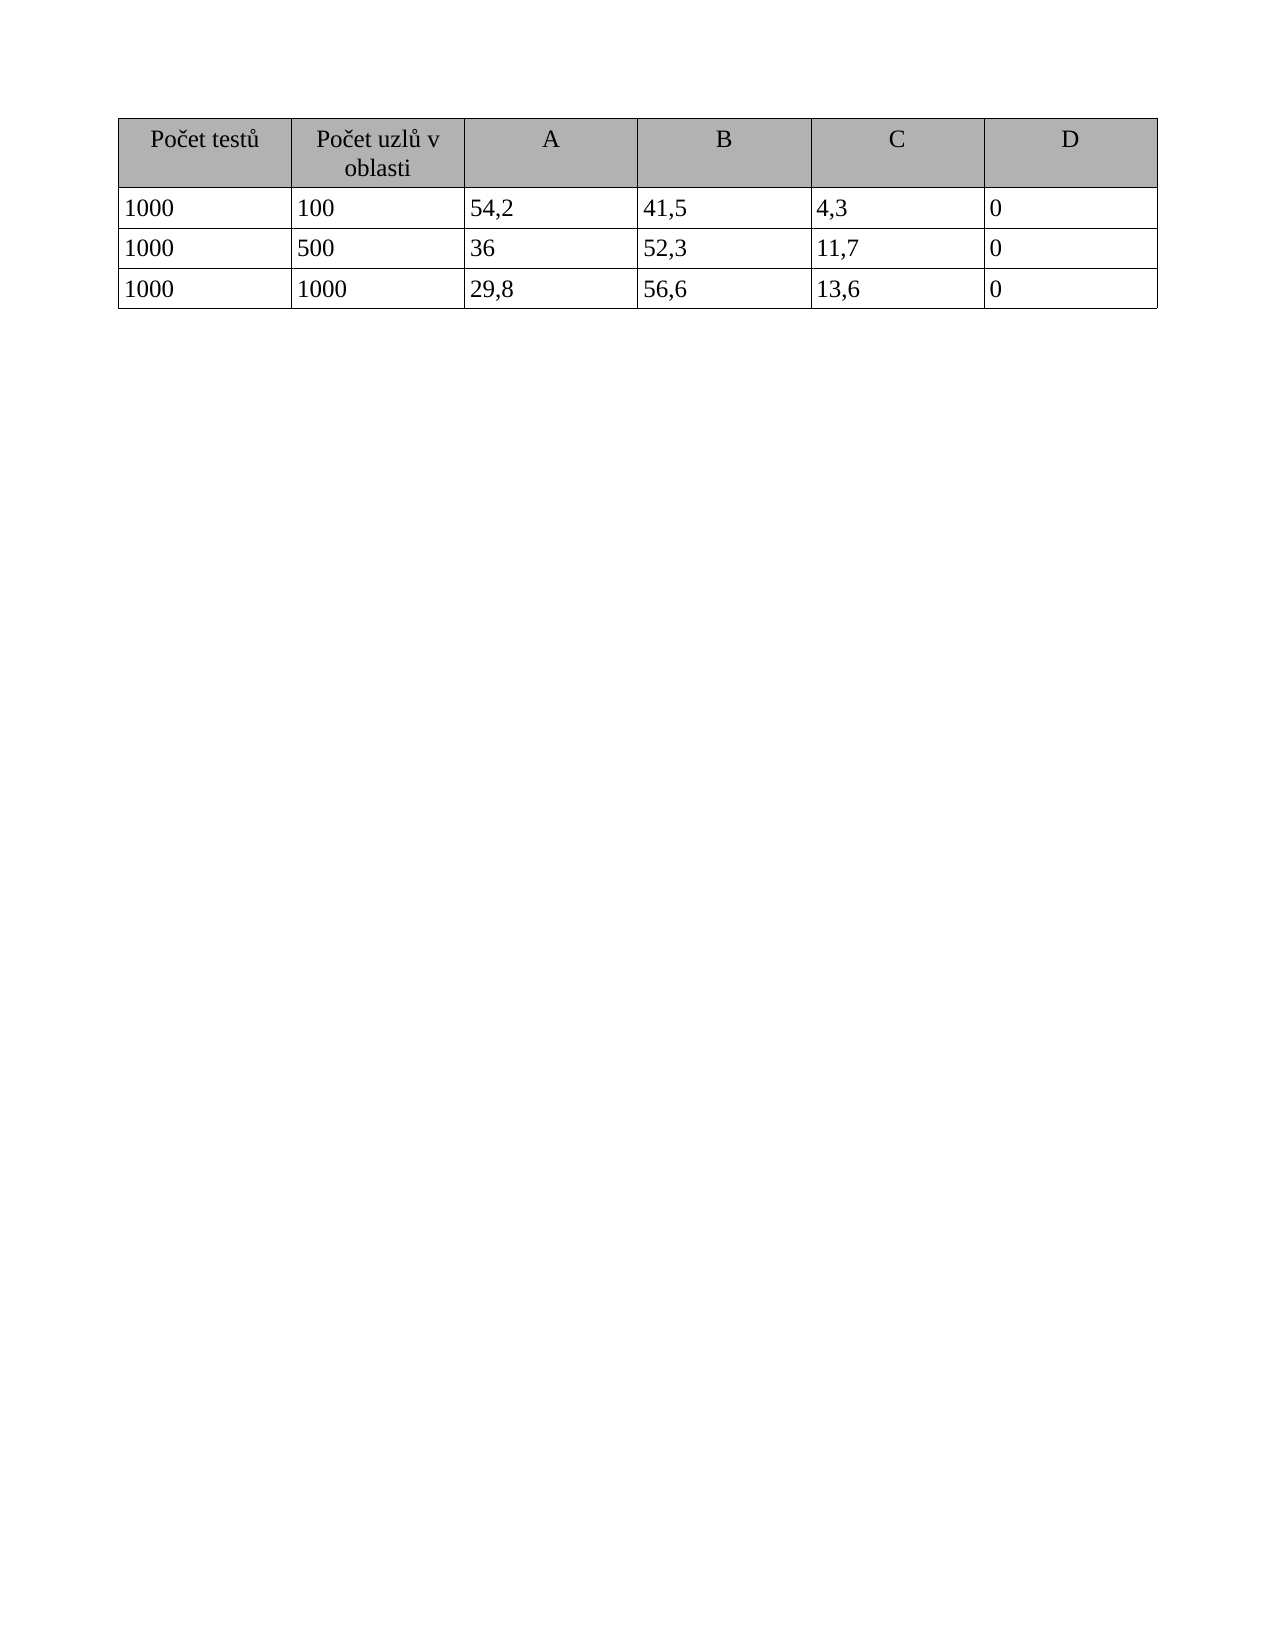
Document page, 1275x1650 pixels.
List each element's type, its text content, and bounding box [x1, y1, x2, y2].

table_cell 36 [465, 229, 637, 268]
table_cell 500 [292, 229, 464, 268]
table_cell 54,2 [465, 188, 637, 227]
table_header D [985, 119, 1157, 187]
table_header A [465, 119, 637, 187]
table_cell 41,5 [638, 188, 811, 227]
table_cell 52,3 [638, 229, 811, 268]
table_cell 100 [292, 188, 464, 227]
table_cell 4,3 [812, 188, 984, 227]
table_cell 29,8 [465, 269, 637, 308]
table_cell 0 [985, 229, 1157, 268]
table_cell 0 [985, 188, 1157, 227]
table_cell 11,7 [812, 229, 984, 268]
table_cell 1000 [119, 229, 291, 268]
table_cell 56,6 [638, 269, 811, 308]
table_header C [812, 119, 984, 187]
table_cell 1000 [292, 269, 464, 308]
table_header Počet testů [119, 119, 291, 187]
table_cell 13,6 [812, 269, 984, 308]
table_cell 0 [985, 269, 1157, 308]
table_cell 1000 [119, 269, 291, 308]
table_header B [638, 119, 811, 187]
table_cell 1000 [119, 188, 291, 227]
table_header Počet uzlů v oblasti [292, 119, 464, 187]
